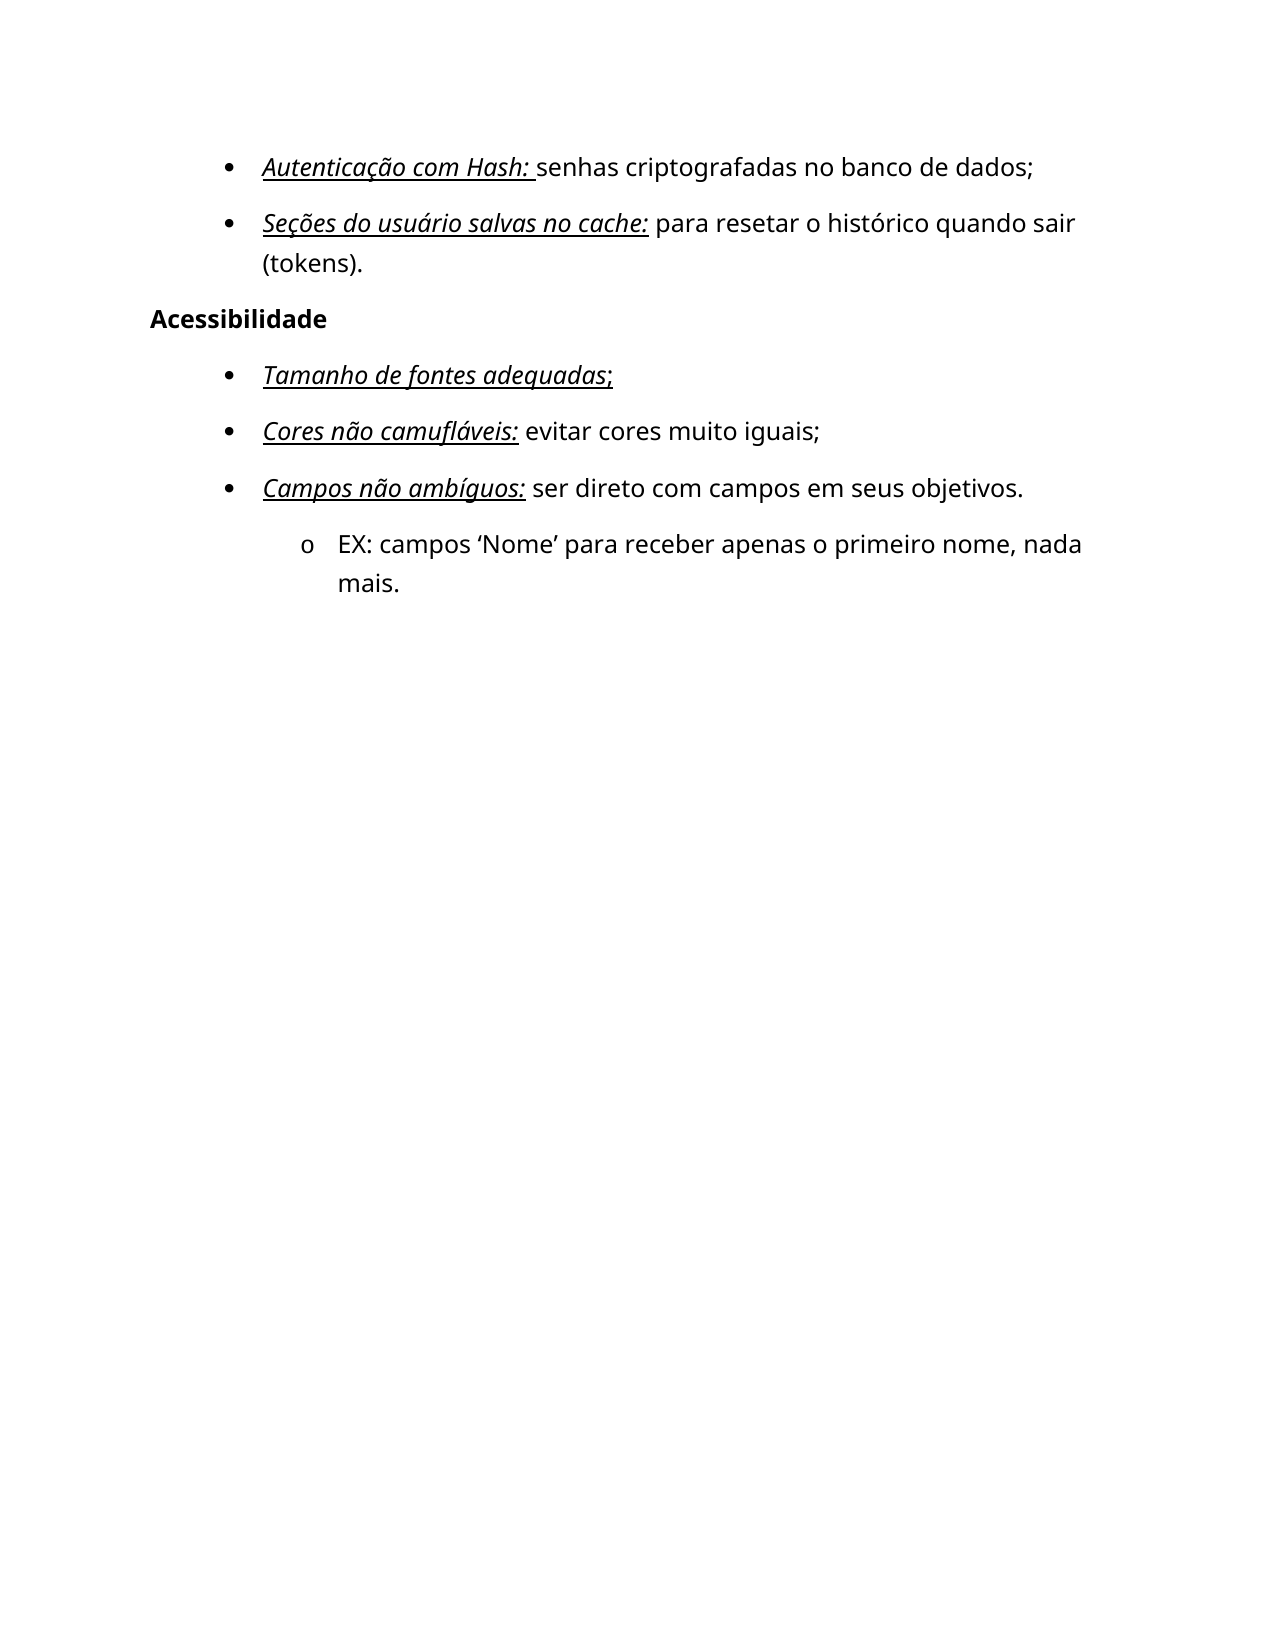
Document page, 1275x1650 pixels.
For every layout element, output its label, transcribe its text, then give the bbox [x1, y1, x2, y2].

text Acessibilidade [150, 302, 1125, 336]
list Seções do usuário salvas no cache: para resetar o histórico quando sair (tokens). [225, 206, 1125, 280]
list Campos não ambíguos: ser direto com campos em seus objetivos. [225, 470, 1125, 504]
list EX: campos ‘Nome’ para receber apenas o primeiro nome, nada mais. [300, 526, 1125, 600]
list Tamanho de fontes adequadas; [225, 358, 1125, 392]
list Cores não camufláveis: evitar cores muito iguais; [225, 414, 1125, 448]
list Autenticação com Hash: senhas criptografadas no banco de dados; [225, 150, 1125, 184]
